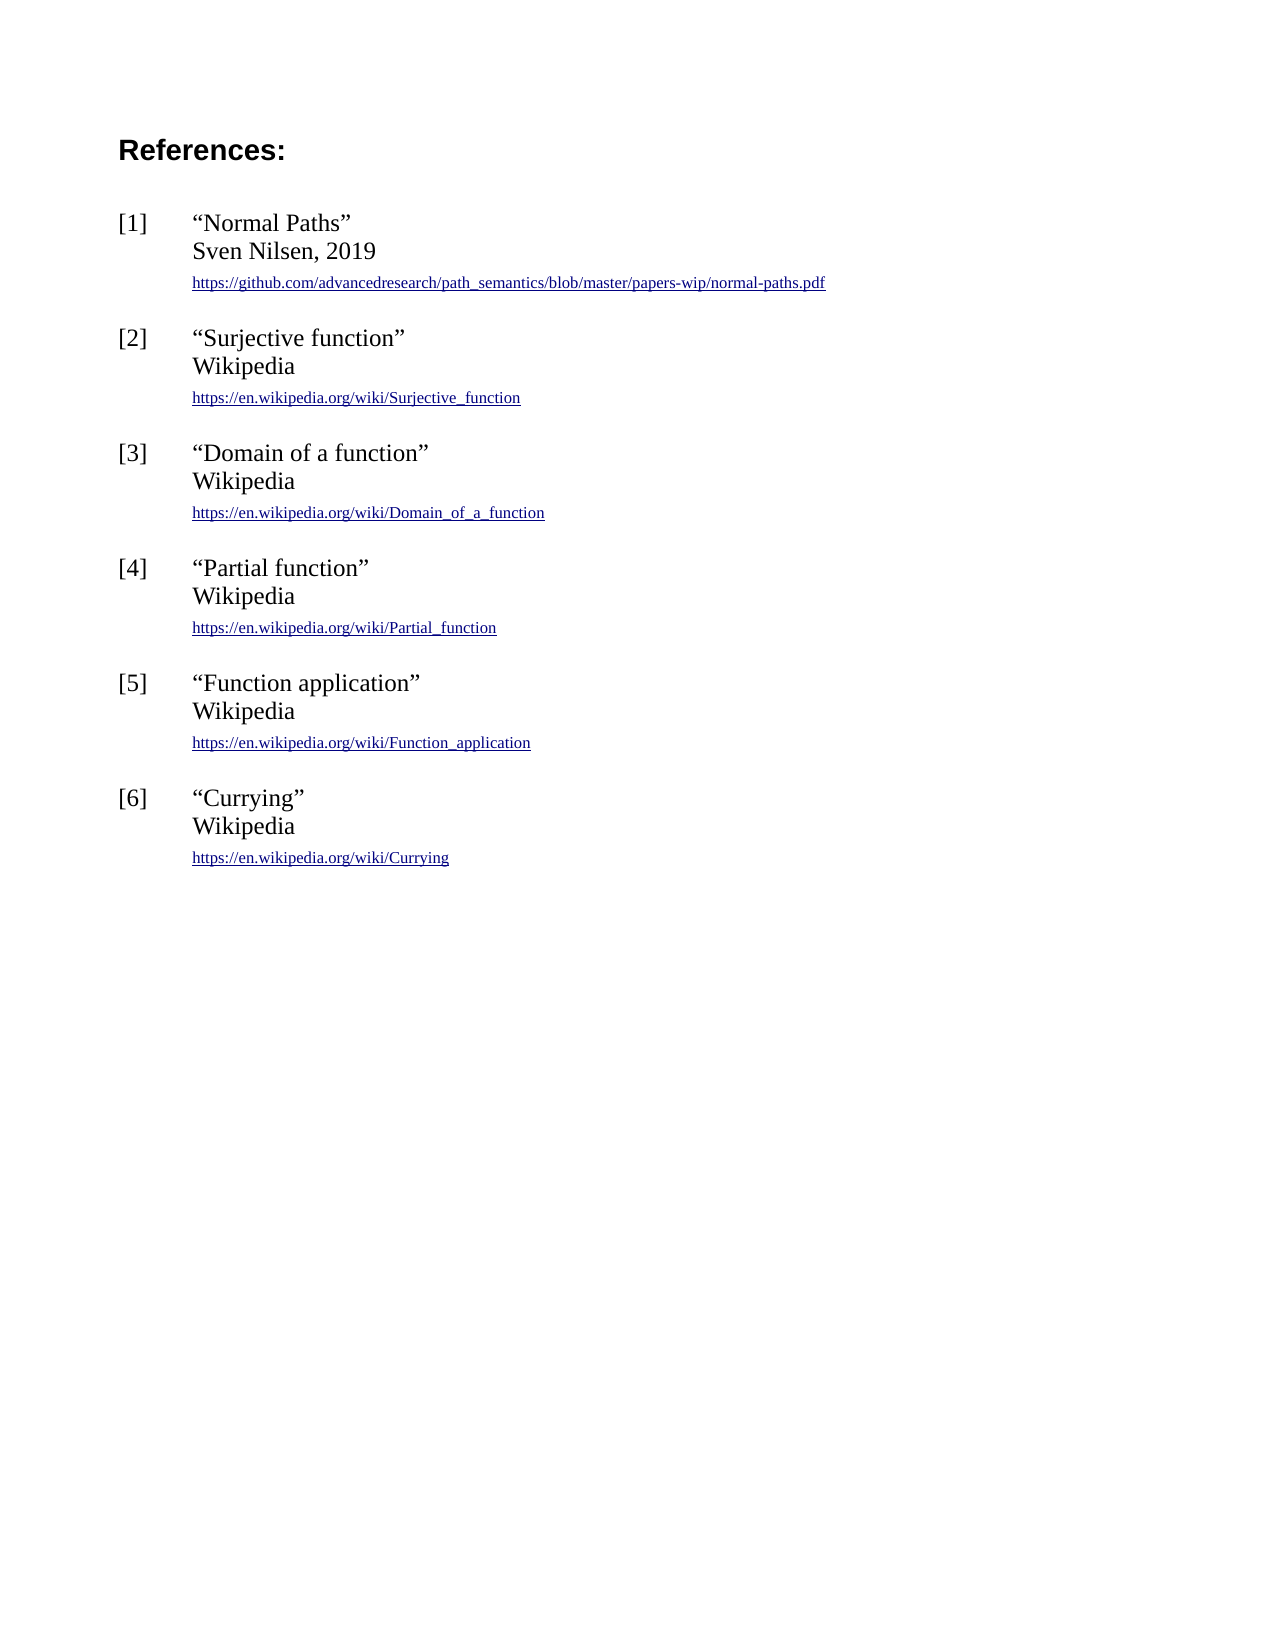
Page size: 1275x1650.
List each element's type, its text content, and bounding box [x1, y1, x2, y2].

text Wikipedia [118, 696, 1157, 725]
text Wikipedia [118, 581, 1157, 610]
text [3] “Domain of a function” [118, 438, 1157, 466]
text https://en.wikipedia.org/wiki/Surjective_function [118, 380, 1157, 409]
text https://en.wikipedia.org/wiki/Currying [118, 840, 1157, 869]
text https://en.wikipedia.org/wiki/Partial_function [118, 610, 1157, 639]
text https://en.wikipedia.org/wiki/Function_application [118, 725, 1157, 754]
text [6] “Currying” [118, 783, 1157, 811]
text Sven Nilsen, 2019 [118, 236, 1157, 265]
subtitle References: [118, 133, 1157, 166]
text [4] “Partial function” [118, 553, 1157, 581]
text Wikipedia [118, 811, 1157, 840]
text Wikipedia [118, 466, 1157, 495]
text https://github.com/advancedresearch/path_semantics/blob/master/papers-wip/normal-paths.pdf [118, 265, 1157, 294]
text Wikipedia [118, 351, 1157, 380]
text https://en.wikipedia.org/wiki/Domain_of_a_function [118, 495, 1157, 524]
text [2] “Surjective function” [118, 323, 1157, 351]
text [1] “Normal Paths” [118, 208, 1157, 236]
text [5] “Function application” [118, 668, 1157, 696]
